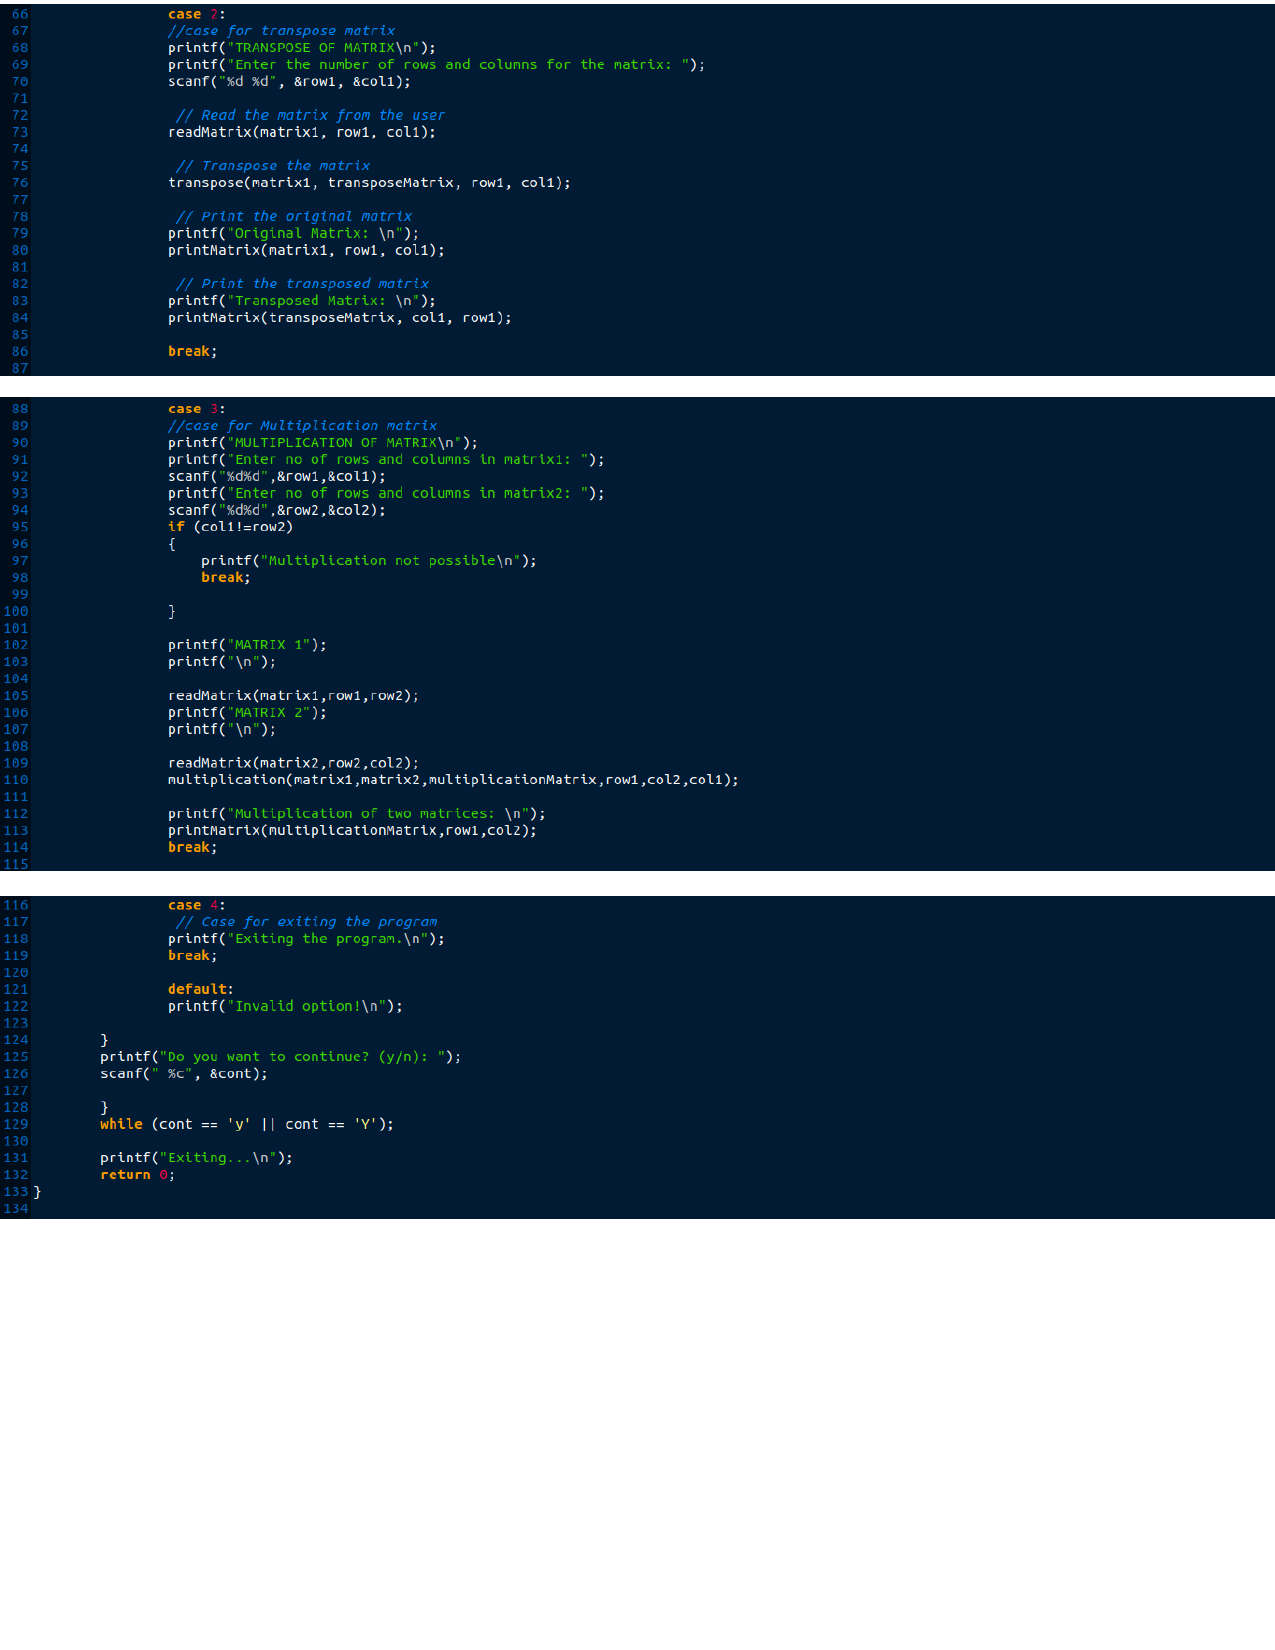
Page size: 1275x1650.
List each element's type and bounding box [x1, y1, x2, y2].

picture [0, 896, 1275, 1219]
picture [0, 397, 1275, 871]
picture [0, 4, 1275, 376]
